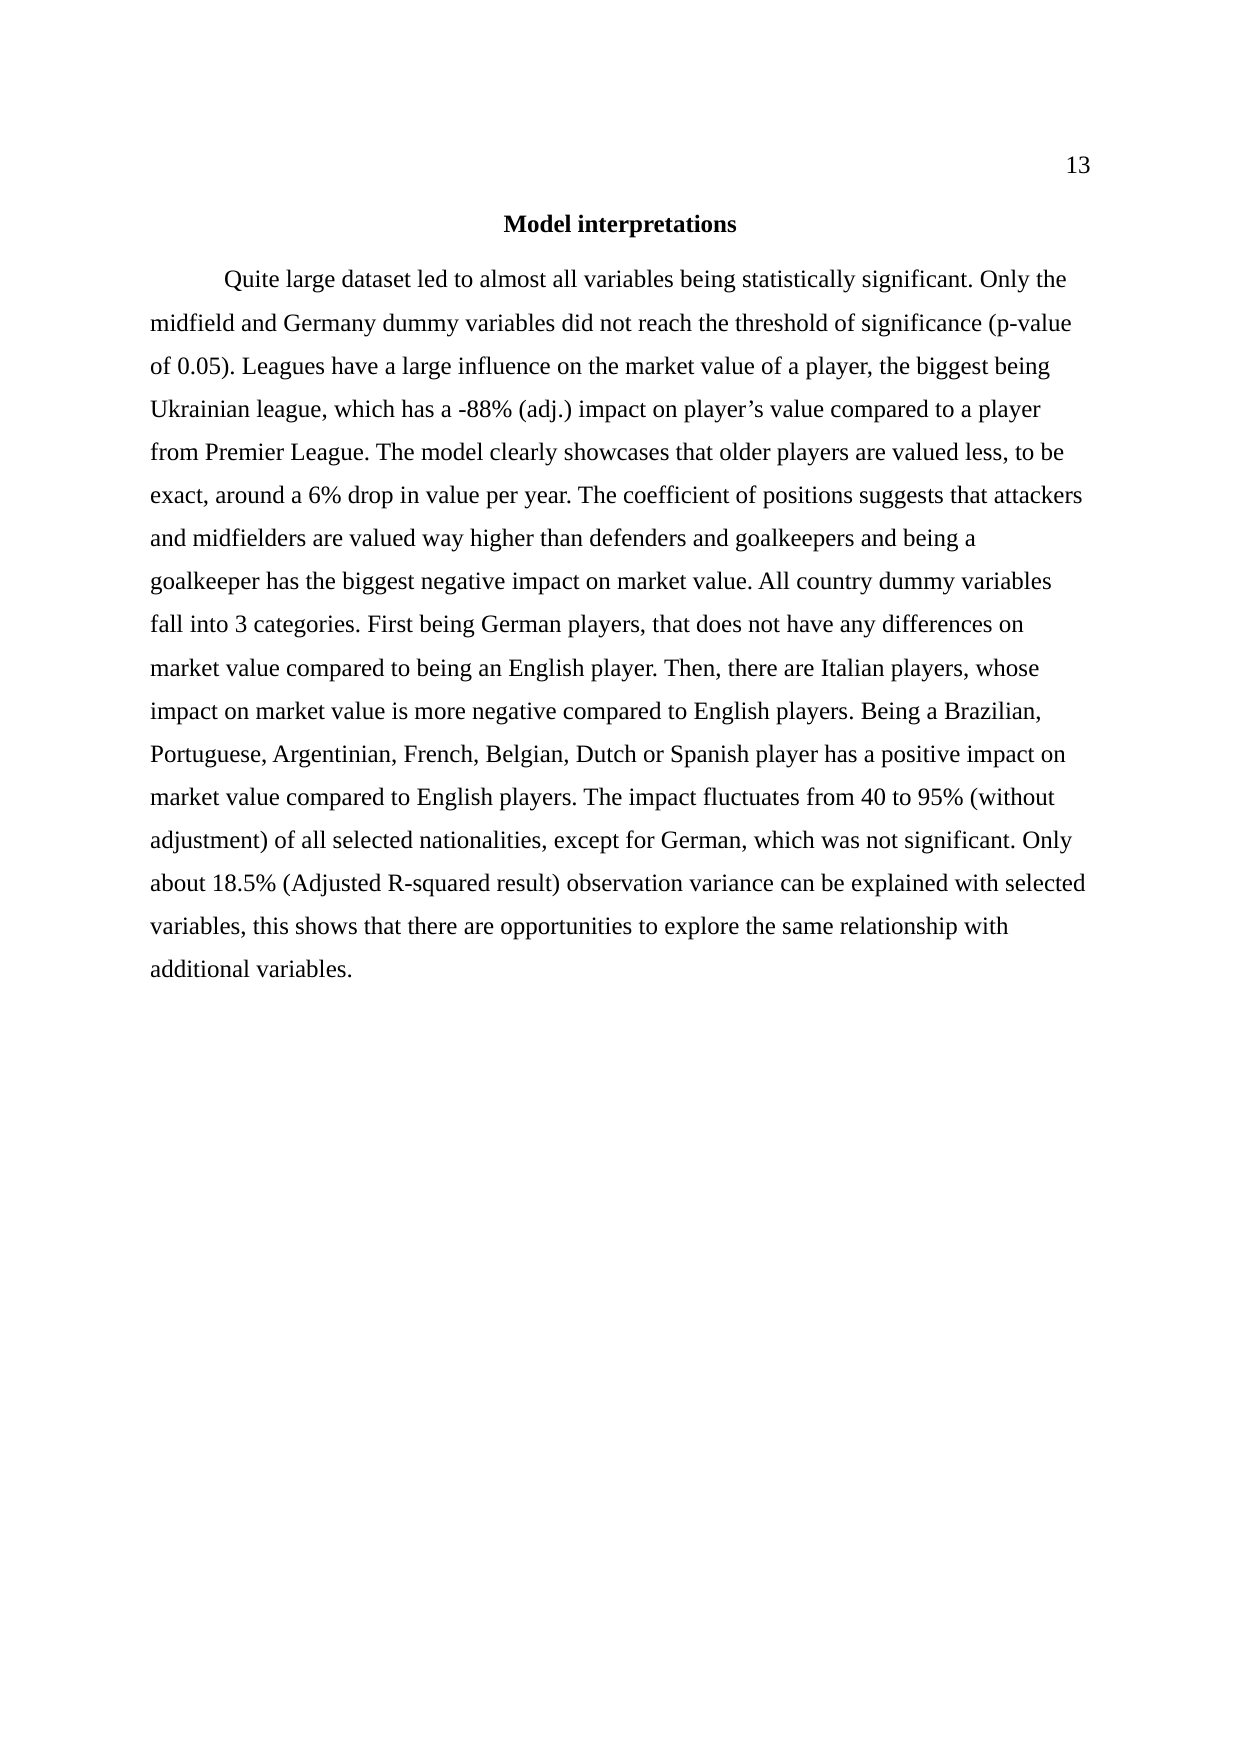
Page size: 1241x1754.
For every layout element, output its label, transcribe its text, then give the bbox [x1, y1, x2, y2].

subtitle Model interpretations [150, 209, 1090, 238]
text Quite large dataset led to almost all variables being statistically significant. Only the midfield and Germany dummy variables did not reach the threshold of significance (p-value of 0.05). Leagues have a large influence on the market value of a player, the biggest being Ukrainian league, which has a -88% (adj.) impact on player’s value compared to a player from Premier League. The model clearly showcases that older players are valued less, to be exact, around a 6% drop in value per year. The coefficient of positions suggests that attackers and midfielders are valued way higher than defenders and goalkeepers and being a goalkeeper has the biggest negative impact on market value. All country dummy variables fall into 3 categories. First being German players, that does not have any differences on market value compared to being an English player. Then, there are Italian players, whose impact on market value is more negative compared to English players. Being a Brazilian, Portuguese, Argentinian, French, Belgian, Dutch or Spanish player has a positive impact on market value compared to English players. The impact fluctuates from 40 to 95% (without adjustment) of all selected nationalities, except for German, which was not significant. Only about 18.5% (Adjusted R-squared result) observation variance can be explained with selected variables, this shows that there are opportunities to explore the same relationship with additional variables. [150, 264, 1090, 983]
